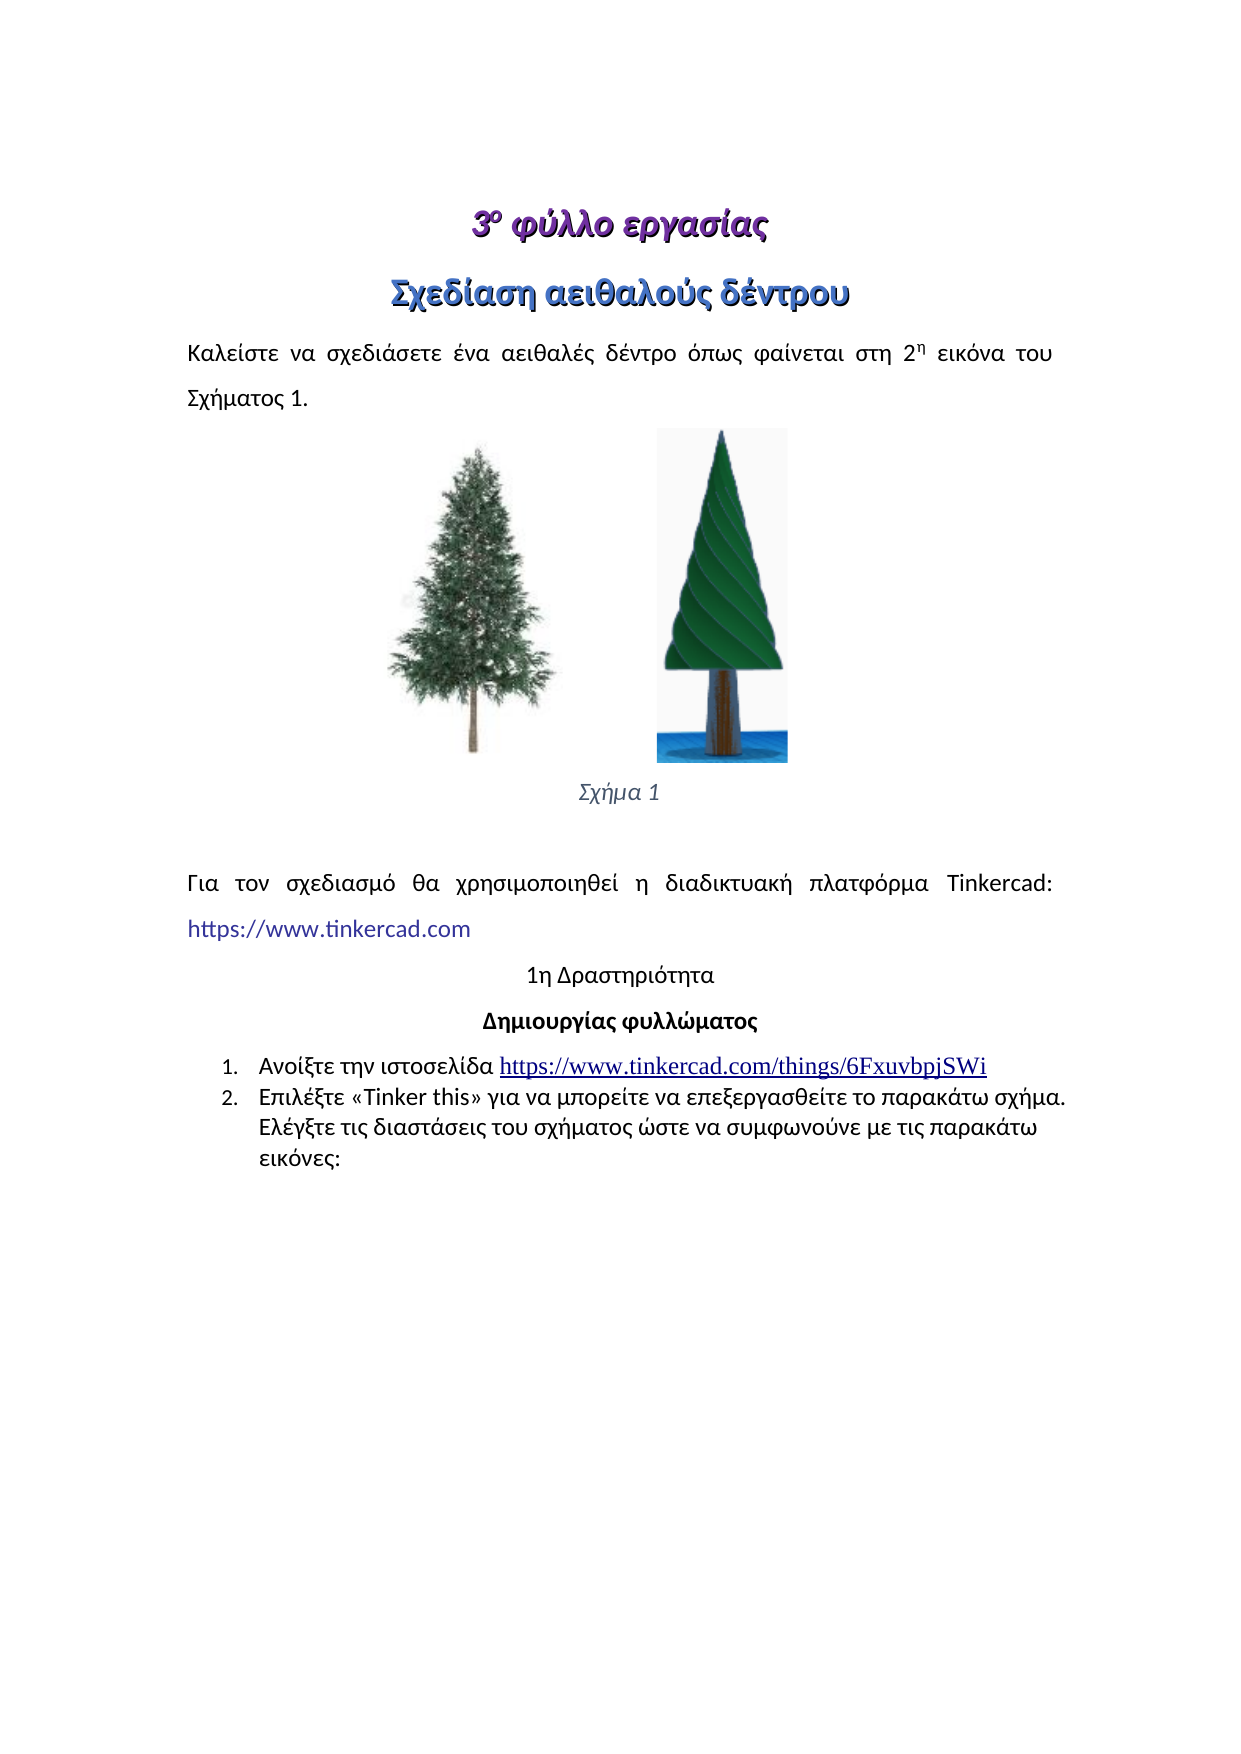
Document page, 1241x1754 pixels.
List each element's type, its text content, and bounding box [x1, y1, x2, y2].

text Σχήμα 1 [187, 776, 1053, 807]
table_header Ανοίξτε την ιστοσελίδα https://www.tinkercad.com/things/6FxuvbpjSWi [172, 1051, 1088, 1081]
text Καλείστε να σχεδιάσετε ένα αειθαλές δέντρο όπως φαίνεται στη 2η εικόνα του Σχήματος 1. [187, 337, 1053, 413]
table_cell Επιλέξτε «Tinker this» για να μπορείτε να επεξεργασθείτε το παρακάτω σχήμα. Ελέγξτε τις διαστάσεις του σχήματος ώστε να συμφωνούνε με τις παρακάτω εικόνες: [172, 1081, 1088, 1175]
table_header [289, 428, 646, 776]
text 1η Δραστηριότητα [187, 959, 1053, 989]
text Για τον σχεδιασμό θα χρησιμοποιηθεί η διαδικτυακή πλατφόρμα Tinkercad: https://www.tinkercad.com [187, 868, 1053, 944]
text Δημιουργίας φυλλώματος [187, 1005, 1053, 1035]
text Σχεδίαση αειθαλούς δέντρου [187, 268, 1053, 314]
table_header [646, 428, 951, 776]
text 3ο φύλλο εργασίας [187, 199, 1053, 245]
